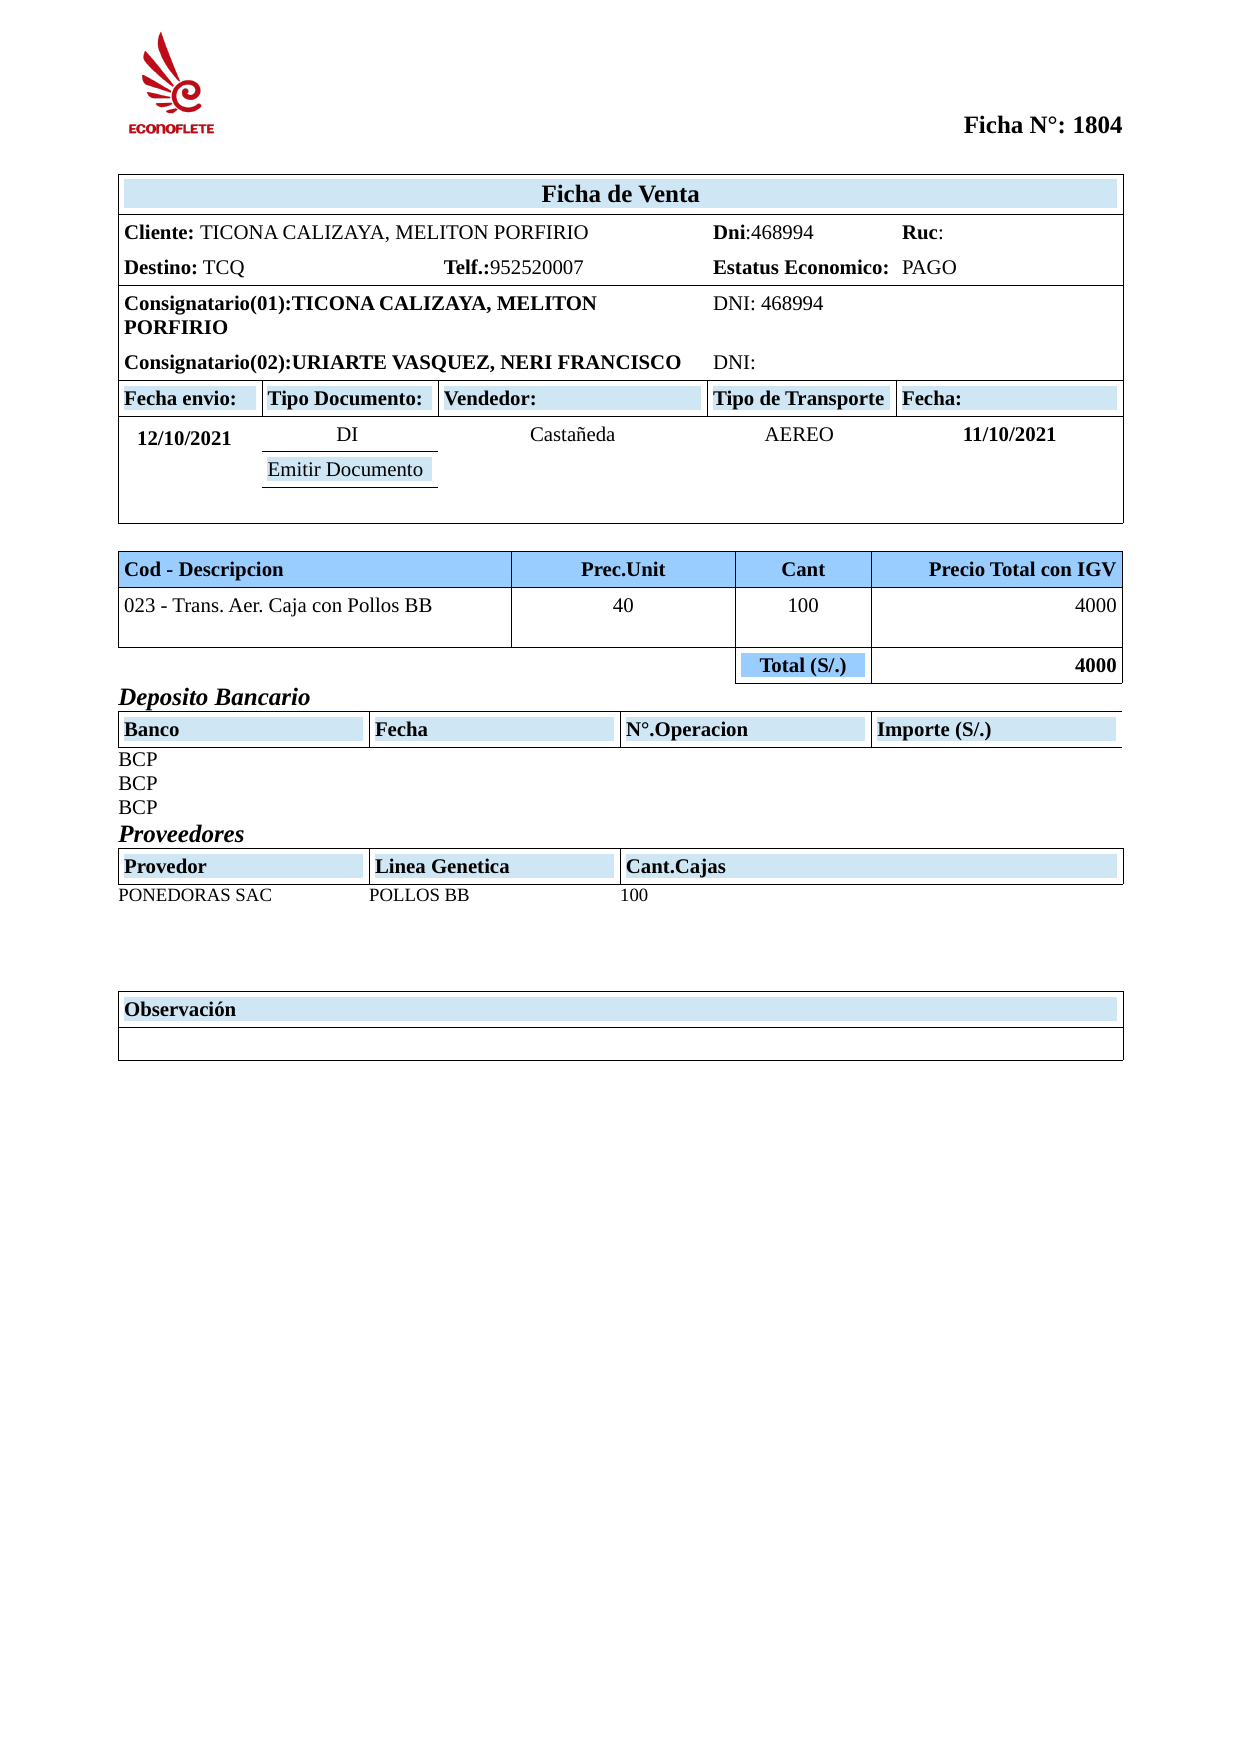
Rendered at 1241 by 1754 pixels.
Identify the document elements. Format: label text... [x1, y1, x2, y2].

table_cell Dni:468994 [707, 215, 896, 249]
table_cell Consignatario(02):URIARTE VASQUEZ, NERI FRANCISCO [119, 345, 707, 380]
table_cell 4000 [872, 648, 1122, 682]
table_cell Ruc: [896, 215, 1123, 249]
table_cell Castañeda [438, 417, 707, 523]
table_cell BCP [118, 795, 369, 819]
table_header N°.Operacion [621, 712, 871, 747]
table_cell [620, 771, 871, 795]
table_cell Fecha: [897, 381, 1123, 416]
table_header Cod - Descripcion [119, 552, 511, 587]
table_cell Total (S/.) [736, 648, 871, 682]
table_header Prec.Unit [512, 552, 735, 587]
table_cell Tipo de Transporte [708, 381, 896, 416]
table_cell Tipo Documento: [263, 381, 438, 416]
table_cell [620, 970, 1123, 991]
table_cell [369, 795, 620, 819]
table_cell [118, 905, 369, 927]
table_cell [369, 771, 620, 795]
table_cell [262, 488, 438, 523]
table_cell Consignatario(01):TICONA CALIZAYA, MELITON PORFIRIO [119, 286, 707, 344]
table_cell [118, 948, 369, 970]
table_cell AEREO [707, 417, 896, 523]
table_cell [118, 927, 369, 948]
table_header Precio Total con IGV [872, 552, 1122, 587]
table_cell 12/10/2021 [119, 417, 262, 523]
table_header Cant.Cajas [621, 849, 1123, 883]
table_cell PAGO [896, 249, 1123, 285]
table_cell [620, 948, 1123, 970]
table_cell 100 [736, 588, 871, 647]
table_cell [369, 948, 620, 970]
table_cell Emitir Documento [262, 452, 438, 487]
table_cell Destino: TCQ [119, 249, 438, 285]
table_cell [369, 927, 620, 948]
table_cell [620, 795, 871, 819]
table_cell [620, 905, 1123, 927]
table_cell 100 [620, 885, 1123, 905]
table_cell DNI: [707, 345, 1123, 380]
table_cell DI [262, 417, 438, 451]
table_header Importe (S/.) [872, 712, 1122, 747]
table_cell DNI: 468994 [707, 286, 1123, 344]
table_cell [871, 771, 1122, 795]
table_header Observación [119, 992, 1123, 1027]
table_cell [620, 748, 871, 771]
table_header Linea Genetica [370, 849, 620, 883]
table_cell 023 - Trans. Aer. Caja con Pollos BB [119, 588, 511, 647]
table_cell [871, 795, 1122, 819]
table_cell Telf.:952520007 [438, 249, 707, 285]
table_cell [119, 1028, 1123, 1060]
table_cell 4000 [872, 588, 1122, 647]
text Deposito Bancario [118, 682, 1122, 711]
table_cell POLLOS BB [369, 885, 620, 905]
table_cell [369, 905, 620, 927]
table_cell PONEDORAS SAC [118, 885, 369, 905]
table_header Ficha de Venta [119, 175, 1123, 214]
table_cell [871, 748, 1122, 771]
table_cell BCP [118, 748, 369, 771]
table_cell [118, 648, 511, 682]
table_cell [118, 970, 369, 991]
table_cell Vendedor: [439, 381, 707, 416]
table_cell [511, 648, 735, 682]
table_header Provedor [119, 849, 369, 883]
table_header Fecha [370, 712, 620, 747]
table_cell BCP [118, 771, 369, 795]
table_header Cant [736, 552, 871, 587]
text Proveedores [118, 819, 1122, 848]
table_cell Estatus Economico: [707, 249, 896, 285]
table_cell Cliente: TICONA CALIZAYA, MELITON PORFIRIO [119, 215, 707, 249]
table_cell [369, 748, 620, 771]
table_cell [369, 970, 620, 991]
table_cell 40 [512, 588, 735, 647]
table_cell 11/10/2021 [896, 417, 1123, 523]
table_cell Fecha envio: [119, 381, 262, 416]
table_cell [620, 927, 1123, 948]
picture [118, 31, 225, 134]
table_header Banco [119, 712, 369, 747]
